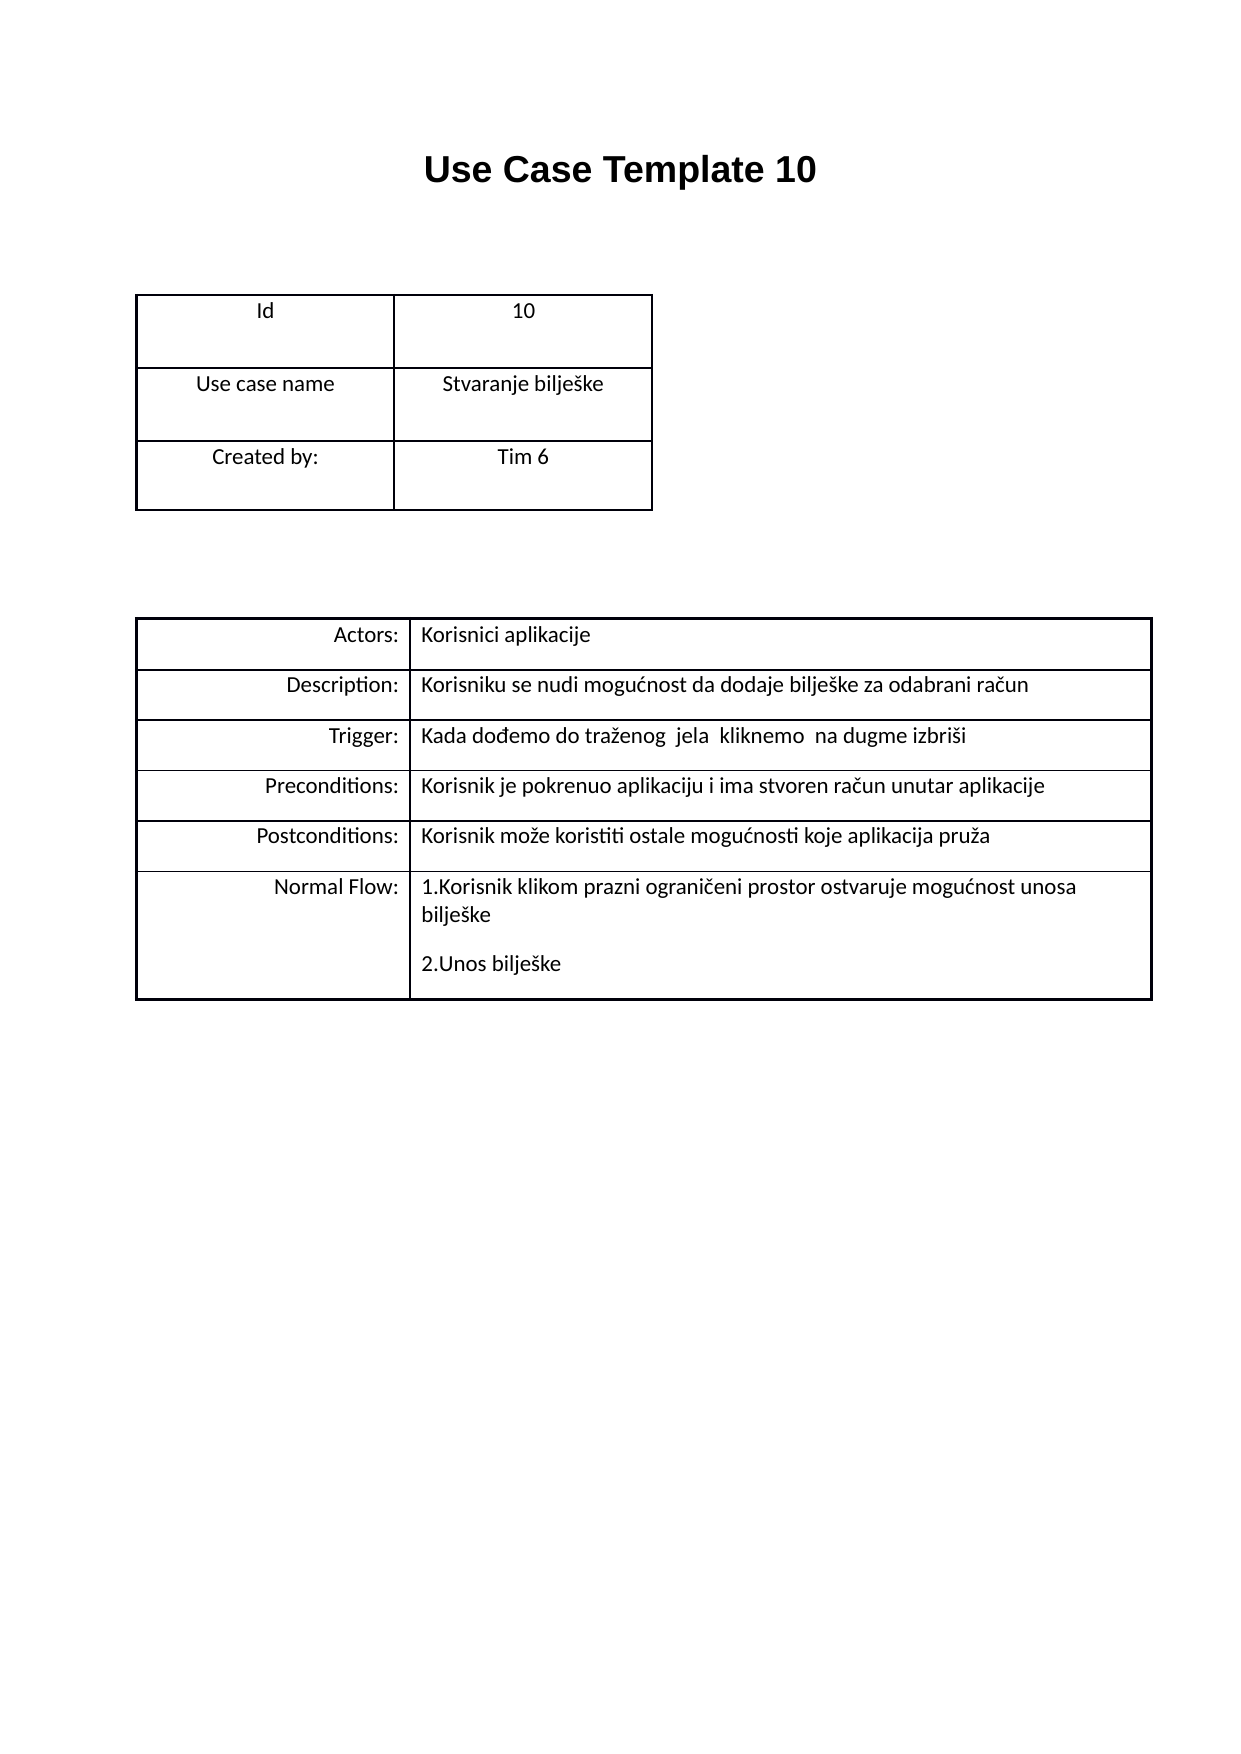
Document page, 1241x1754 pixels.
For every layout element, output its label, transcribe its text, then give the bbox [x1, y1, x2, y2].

table_cell Korisnik klikom prazni ograničeni prostor ostvaruje mogućnost unosa bilješke Unos bilješke [411, 872, 1150, 998]
table_cell Postconditions: [138, 822, 409, 871]
table_cell Tim 6 [395, 442, 651, 509]
table_cell Description: [138, 671, 409, 719]
table_cell Korisniku se nudi mogućnost da dodaje bilješke za odabrani račun [411, 671, 1150, 719]
table_cell Created by: [138, 442, 393, 509]
table_cell Stvaranje bilješke [395, 369, 651, 440]
table_header Korisnici aplikacije [411, 620, 1150, 669]
table_cell Kada dođemo do traženog jela kliknemo na dugme izbriši [411, 721, 1150, 770]
table_cell Normal Flow: [138, 872, 409, 998]
table_header Id [138, 296, 393, 367]
table_cell Preconditions: [138, 771, 409, 820]
text Use Case Template 10 [148, 148, 1093, 191]
table_cell Trigger: [138, 721, 409, 770]
table_header Actors: [138, 620, 409, 669]
table_cell Use case name [138, 369, 393, 440]
table_cell Korisnik je pokrenuo aplikaciju i ima stvoren račun unutar aplikacije [411, 771, 1150, 820]
table_cell Korisnik može koristiti ostale mogućnosti koje aplikacija pruža [411, 822, 1150, 871]
table_header 10 [395, 296, 651, 367]
